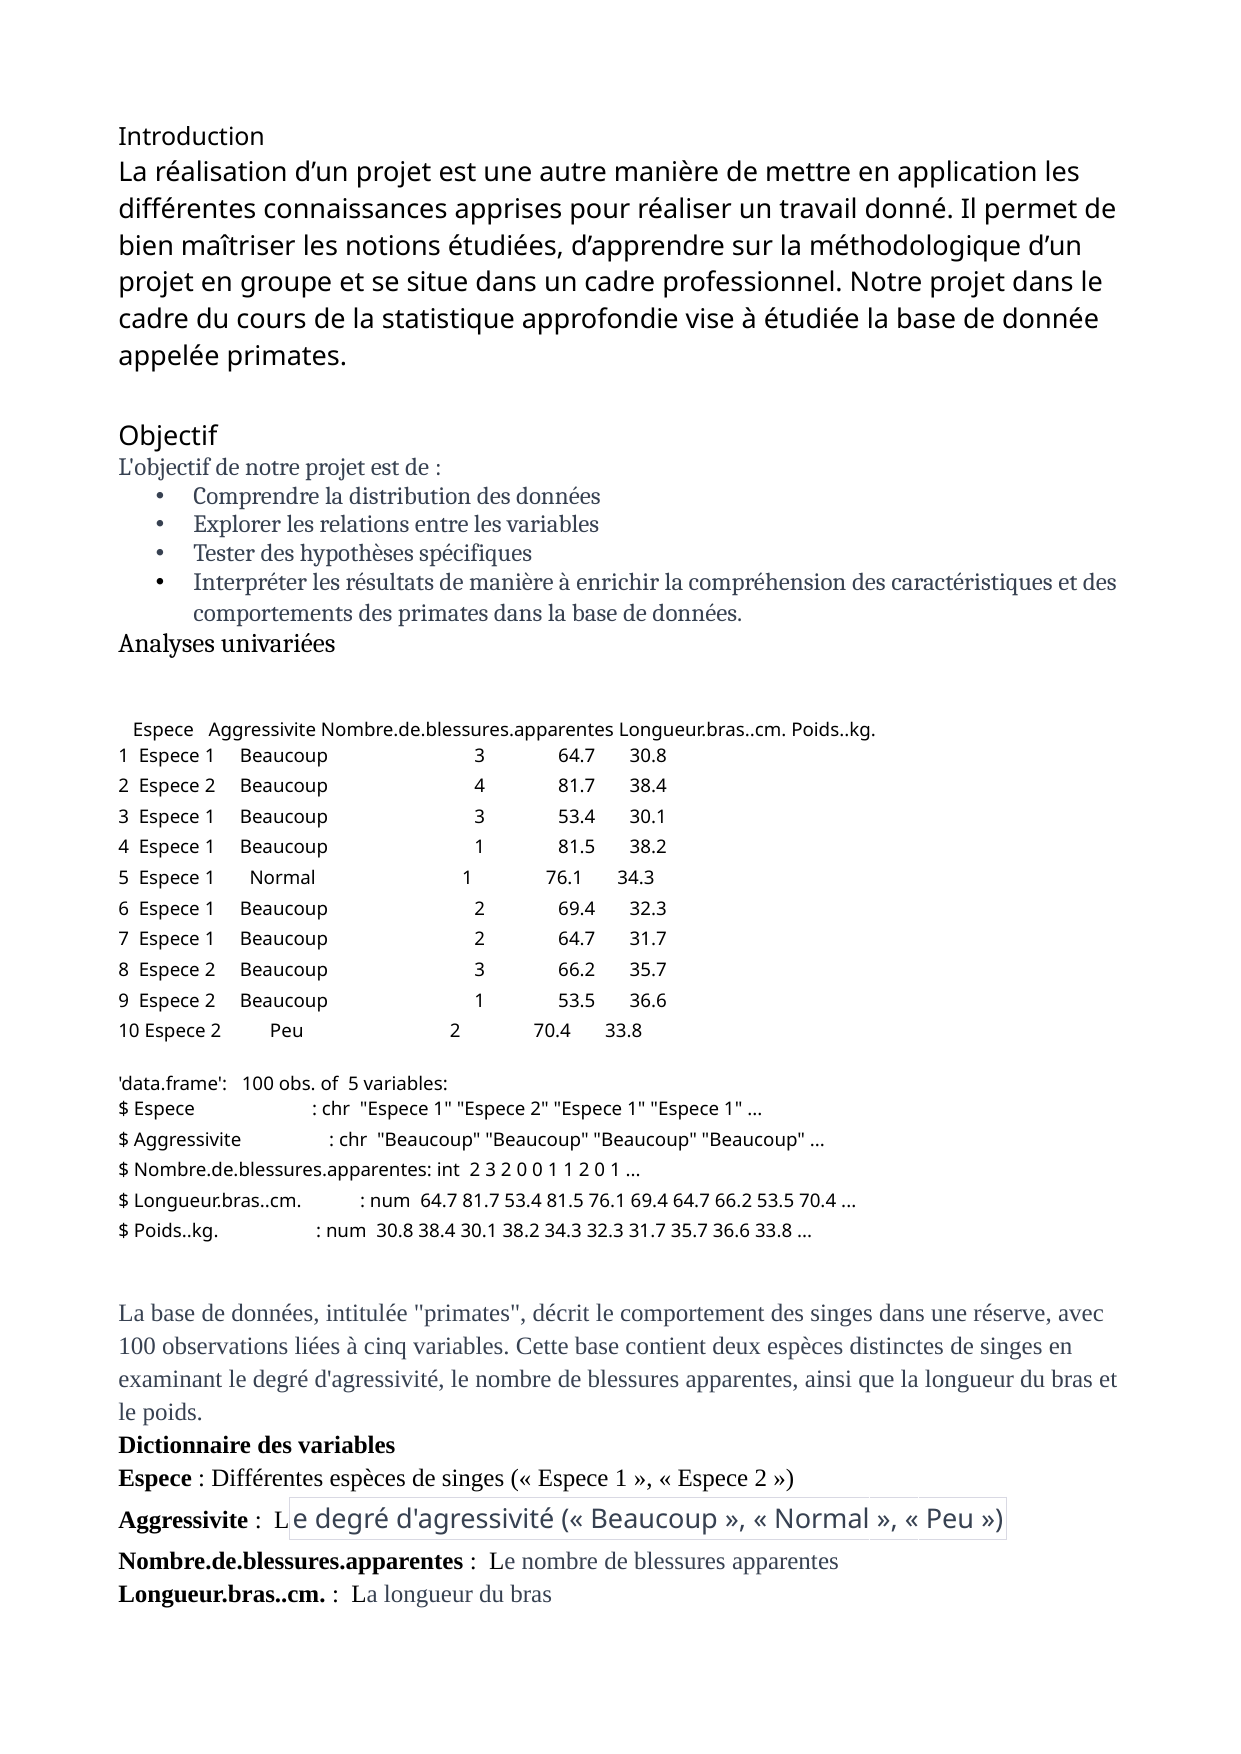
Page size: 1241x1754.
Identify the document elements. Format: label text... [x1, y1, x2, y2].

text Espece Aggressivite Nombre.de.blessures.apparentes Longueur.bras..cm. Poids..kg. [118, 716, 1122, 742]
text Aggressivite : L [118, 1497, 289, 1539]
text 6 Espece 1 Beaucoup 2 69.4 32.3 [118, 895, 1122, 921]
text $ Espece : chr "Espece 1" "Espece 2" "Espece 1" "Espece 1" ... [118, 1095, 1122, 1121]
text Longueur.bras..cm. : La longueur du bras [118, 1579, 1122, 1608]
text 2 Espece 2 Beaucoup 4 81.7 38.4 [118, 773, 1122, 798]
text [1007, 1497, 1122, 1539]
text La base de données, intitulée "primates", décrit le comportement des singes dans une réserve, avec 100 observations liées à cinq variables. Cette base contient deux espèces distinctes de singes en examinant le degré d'agressivité, le nombre de blessures apparentes, ainsi que la longueur du bras et le poids. [118, 1298, 1122, 1426]
text Espece : Différentes espèces de singes (« Espece 1 », « Espece 2 ») [118, 1463, 1122, 1492]
text L'objectif de notre projet est de : [118, 453, 1122, 482]
text 10 Espece 2 Peu 2 70.4 33.8 [118, 1018, 1122, 1043]
text 7 Espece 1 Beaucoup 2 64.7 31.7 [118, 926, 1122, 951]
text $ Aggressivite : chr "Beaucoup" "Beaucoup" "Beaucoup" "Beaucoup" ... [118, 1126, 1122, 1151]
text Objectif [118, 416, 1122, 453]
text 3 Espece 1 Beaucoup 3 53.4 30.1 [118, 803, 1122, 829]
text Analyses univariées [118, 628, 1122, 659]
text 1 Espece 1 Beaucoup 3 64.7 30.8 [118, 742, 1122, 767]
text $ Longueur.bras..cm. : num 64.7 81.7 53.4 81.5 76.1 69.4 64.7 66.2 53.5 70.4 ... [118, 1187, 1122, 1213]
text 4 Espece 1 Beaucoup 1 81.5 38.2 [118, 834, 1122, 859]
text 8 Espece 2 Beaucoup 3 66.2 35.7 [118, 956, 1122, 982]
list Explorer les relations entre les variables [156, 510, 1122, 539]
text Introduction [118, 118, 1122, 152]
list Interpréter les résultats de manière à enrichir la compréhension des caractéristiques et des comportements des primates dans la base de données. [156, 568, 1122, 628]
text 5 Espece 1 Normal 1 76.1 34.3 [118, 864, 1122, 890]
text e degré d'agressivité (« Beaucoup », « Normal », « Peu ») [290, 1498, 1006, 1539]
text 'data.frame': 100 obs. of 5 variables: [118, 1070, 1122, 1095]
list Comprendre la distribution des données [156, 482, 1122, 510]
text $ Nombre.de.blessures.apparentes: int 2 3 2 0 0 1 1 2 0 1 ... [118, 1157, 1122, 1182]
list Tester des hypothèses spécifiques [156, 539, 1122, 568]
text 9 Espece 2 Beaucoup 1 53.5 36.6 [118, 987, 1122, 1012]
text $ Poids..kg. : num 30.8 38.4 30.1 38.2 34.3 32.3 31.7 35.7 36.6 33.8 ... [118, 1218, 1122, 1243]
text Dictionnaire des variables [118, 1431, 1122, 1459]
text La réalisation d’un projet est une autre manière de mettre en application les différentes connaissances apprises pour réaliser un travail donné. Il permet de bien maîtriser les notions étudiées, d’apprendre sur la méthodologique d’un projet en groupe et se situe dans un cadre professionnel. Notre projet dans le cadre du cours de la statistique approfondie vise à étudiée la base de donnée appelée primates. [118, 152, 1122, 373]
text Nombre.de.blessures.apparentes : Le nombre de blessures apparentes [118, 1546, 1122, 1574]
